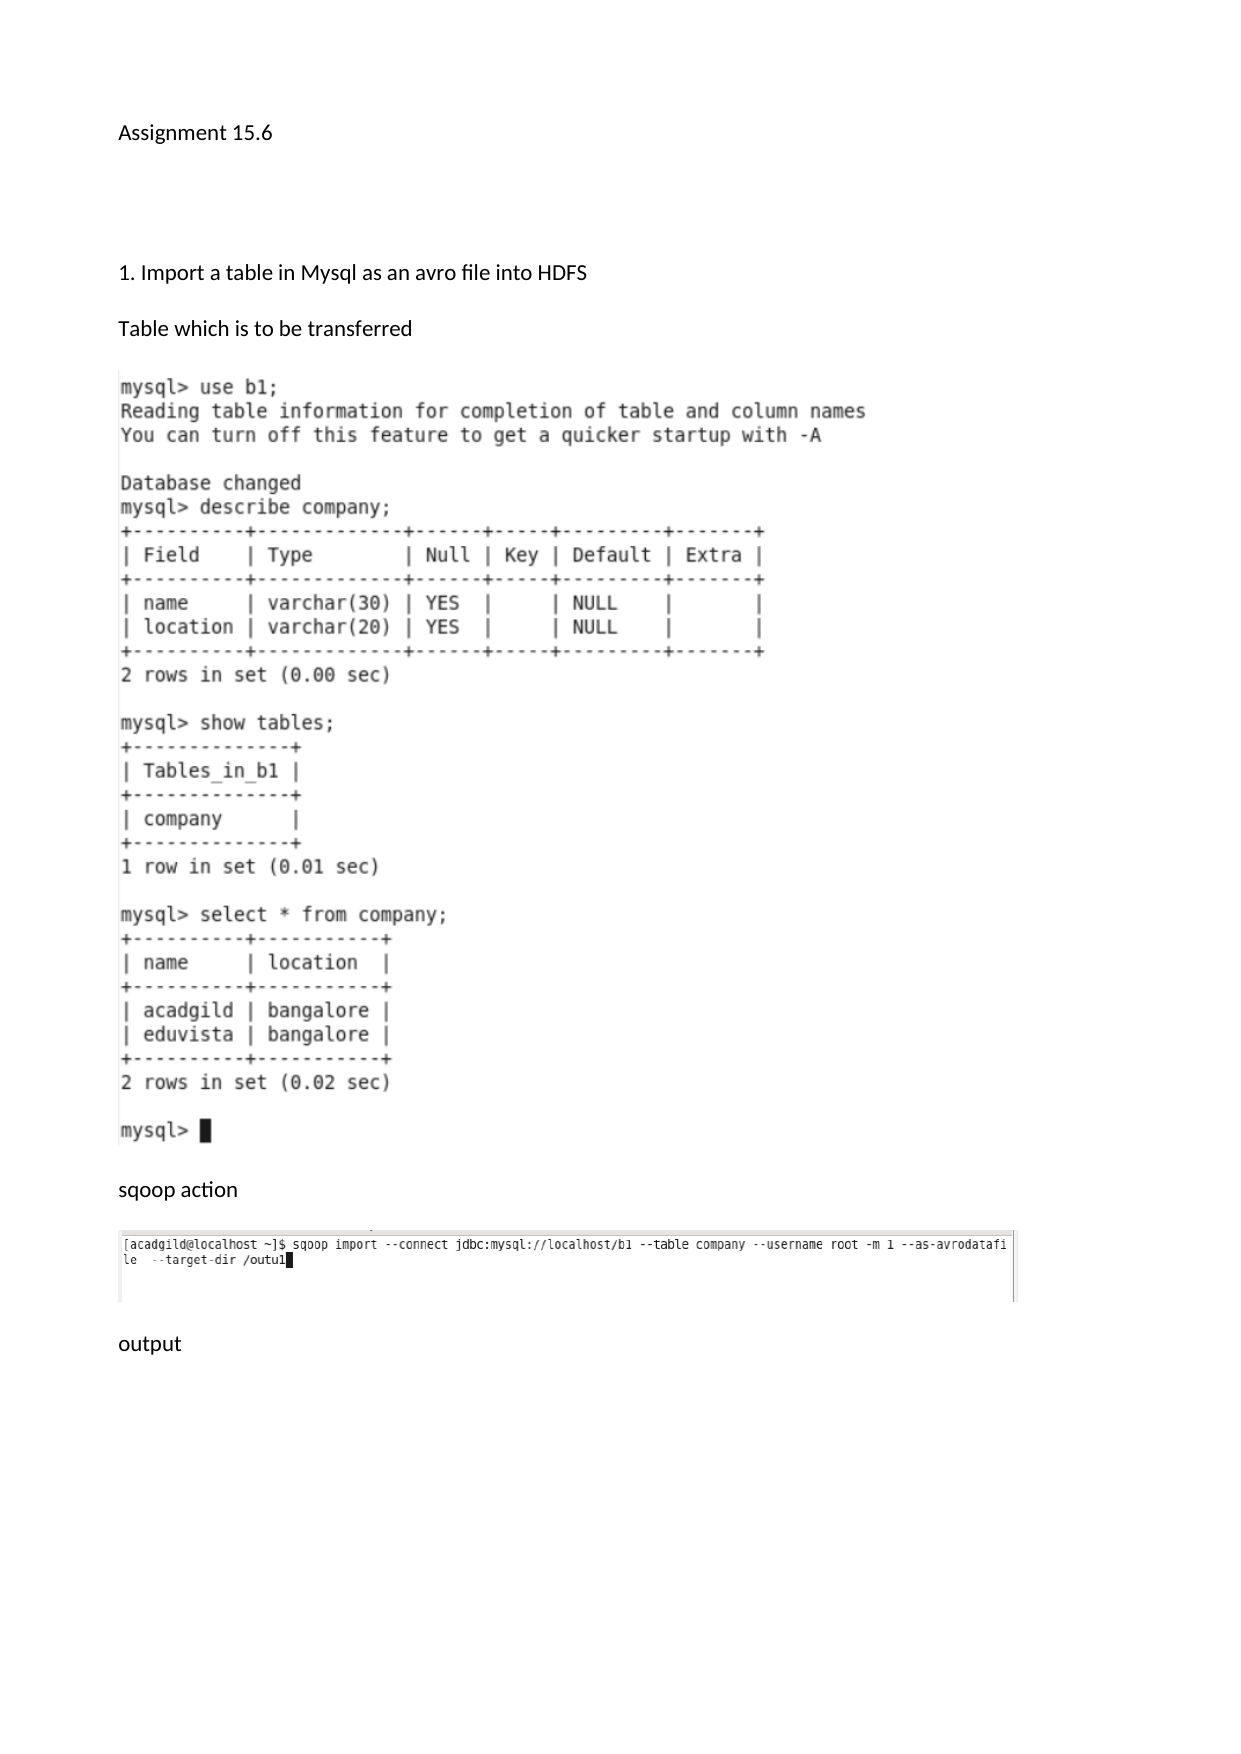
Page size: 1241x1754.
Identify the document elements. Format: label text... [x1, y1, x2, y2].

text 1. Import a table in Mysql as an avro file into HDFS [118, 258, 1122, 286]
text Assignment 15.6 [118, 118, 1122, 146]
text output [118, 1329, 1122, 1357]
text Table which is to be transferred [118, 314, 1122, 342]
text sqoop action [118, 1175, 1122, 1203]
